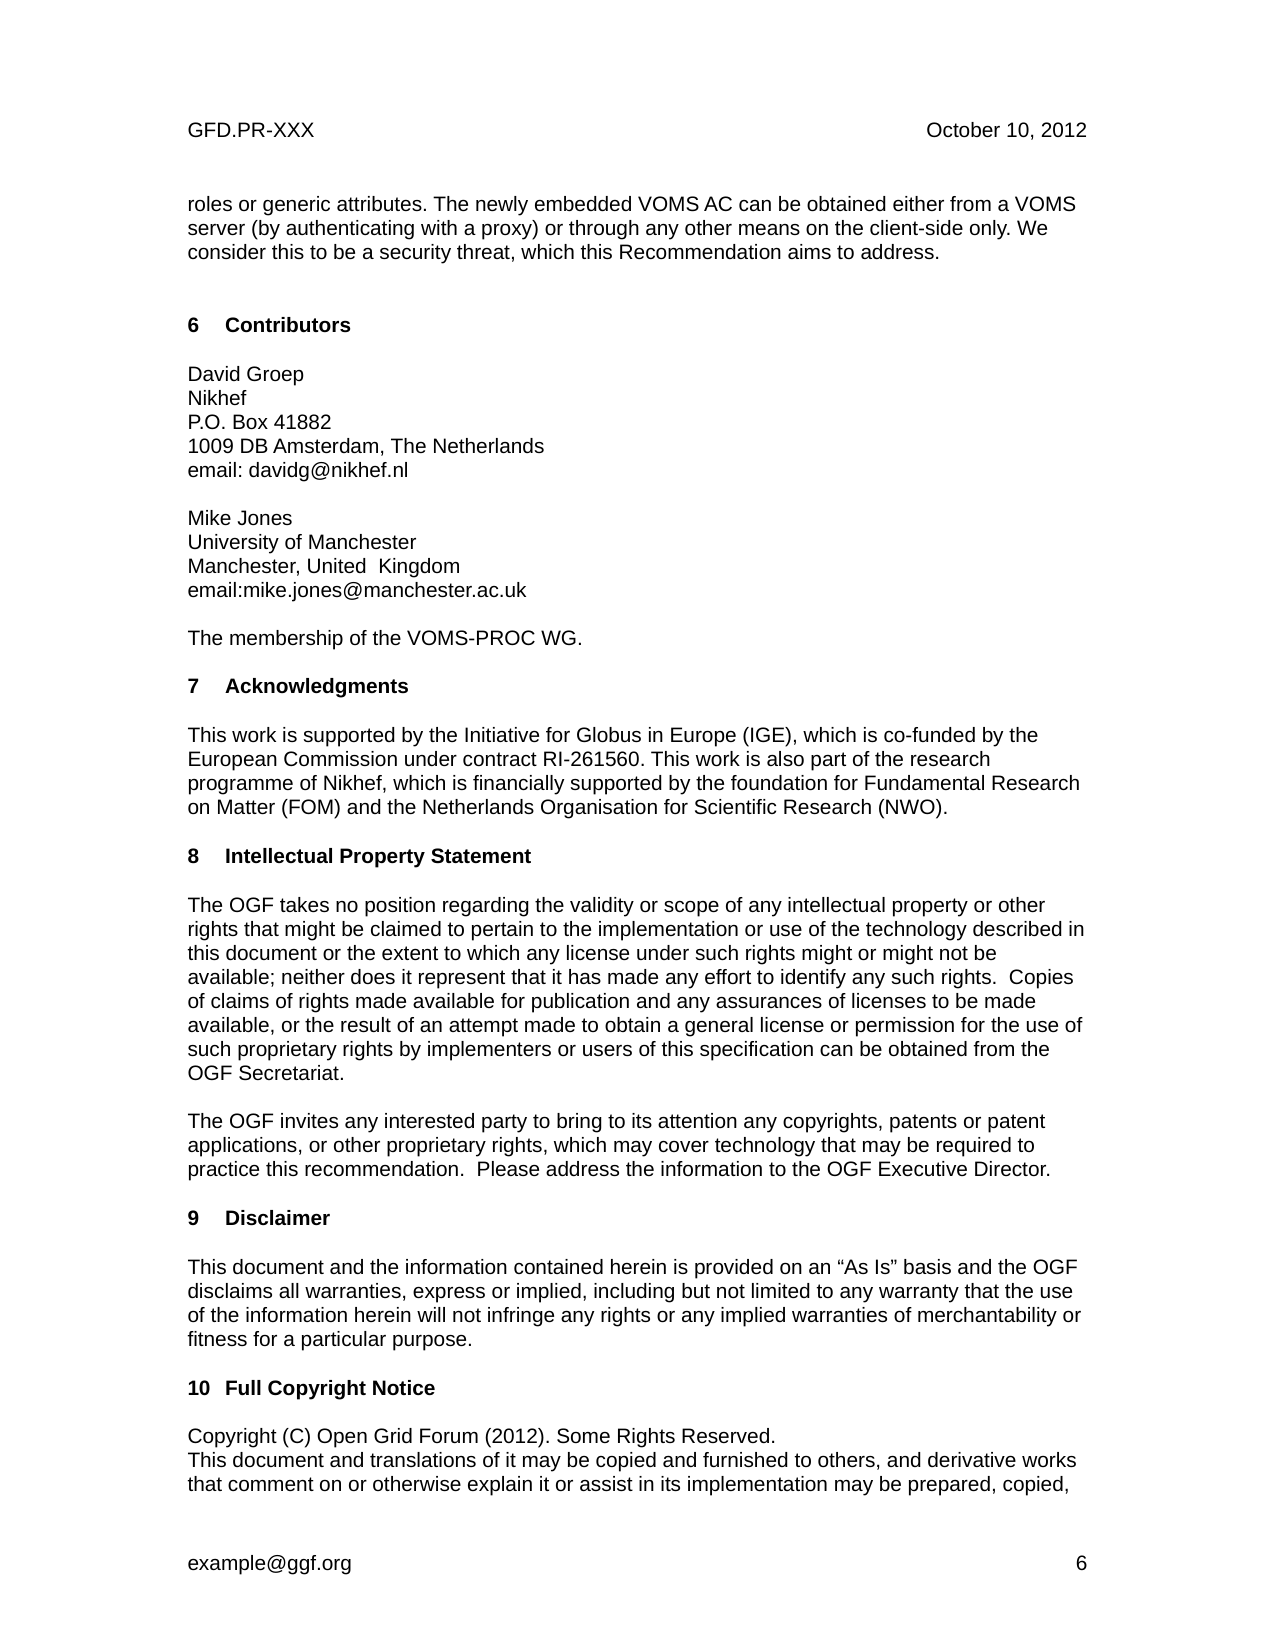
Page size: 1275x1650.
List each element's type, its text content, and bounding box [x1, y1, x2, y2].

text The OGF takes no position regarding the validity or scope of any intellectual property or other rights that might be claimed to pertain to the implementation or use of the technology described in this document or the extent to which any license under such rights might or might not be available; neither does it represent that it has made any effort to identify any such rights. Copies of claims of rights made available for publication and any assurances of licenses to be made available, or the result of an attempt made to obtain a general license or permission for the use of such proprietary rights by implementers or users of this specification can be obtained from the OGF Secretariat. [187, 893, 1088, 1085]
text The membership of the VOMS-PROC WG. [187, 625, 1088, 649]
text Copyright (C) Open Grid Forum (2012). Some Rights Reserved. [187, 1424, 1088, 1448]
subtitle Intellectual Property Statement [187, 844, 1088, 868]
text Nikhef [187, 386, 1088, 410]
text The OGF invites any interested party to bring to its attention any copyrights, patents or patent applications, or other proprietary rights, which may cover technology that may be required to practice this recommendation. Please address the information to the OGF Executive Director. [187, 1109, 1088, 1181]
text Mike Jones [187, 506, 1088, 529]
subtitle Disclaimer [187, 1206, 1088, 1229]
text This document and the information contained herein is provided on an “As Is” basis and the OGF disclaims all warranties, express or implied, including but not limited to any warranty that the use of the information herein will not infringe any rights or any implied warranties of merchantability or fitness for a particular purpose. [187, 1254, 1088, 1350]
text email: davidg@nikhef.nl [187, 458, 1088, 482]
text Manchester, United Kingdom [187, 553, 1088, 577]
text roles or generic attributes. The newly embedded VOMS AC can be obtained either from a VOMS server (by authenticating with a proxy) or through any other means on the client-side only. We consider this to be a security threat, which this Recommendation aims to address. [187, 192, 1088, 264]
subtitle Contributors [187, 313, 1088, 337]
text University of Manchester [187, 529, 1088, 553]
text David Groep [187, 362, 1088, 386]
text email:mike.jones@manchester.ac.uk [187, 577, 1088, 601]
subtitle Full Copyright Notice [187, 1375, 1088, 1399]
subtitle Acknowledgments [187, 674, 1088, 698]
text P.O. Box 41882 [187, 410, 1088, 434]
text This work is supported by the Initiative for Globus in Europe (IGE), which is co-funded by the European Commission under contract RI-261560. This work is also part of the research programme of Nikhef, which is financially supported by the foundation for Fundamental Research on Matter (FOM) and the Netherlands Organisation for Scientific Research (NWO). [187, 723, 1088, 819]
text 1009 DB Amsterdam, The Netherlands [187, 434, 1088, 458]
text This document and translations of it may be copied and furnished to others, and derivative works that comment on or otherwise explain it or assist in its implementation may be prepared, copied, [187, 1448, 1088, 1496]
